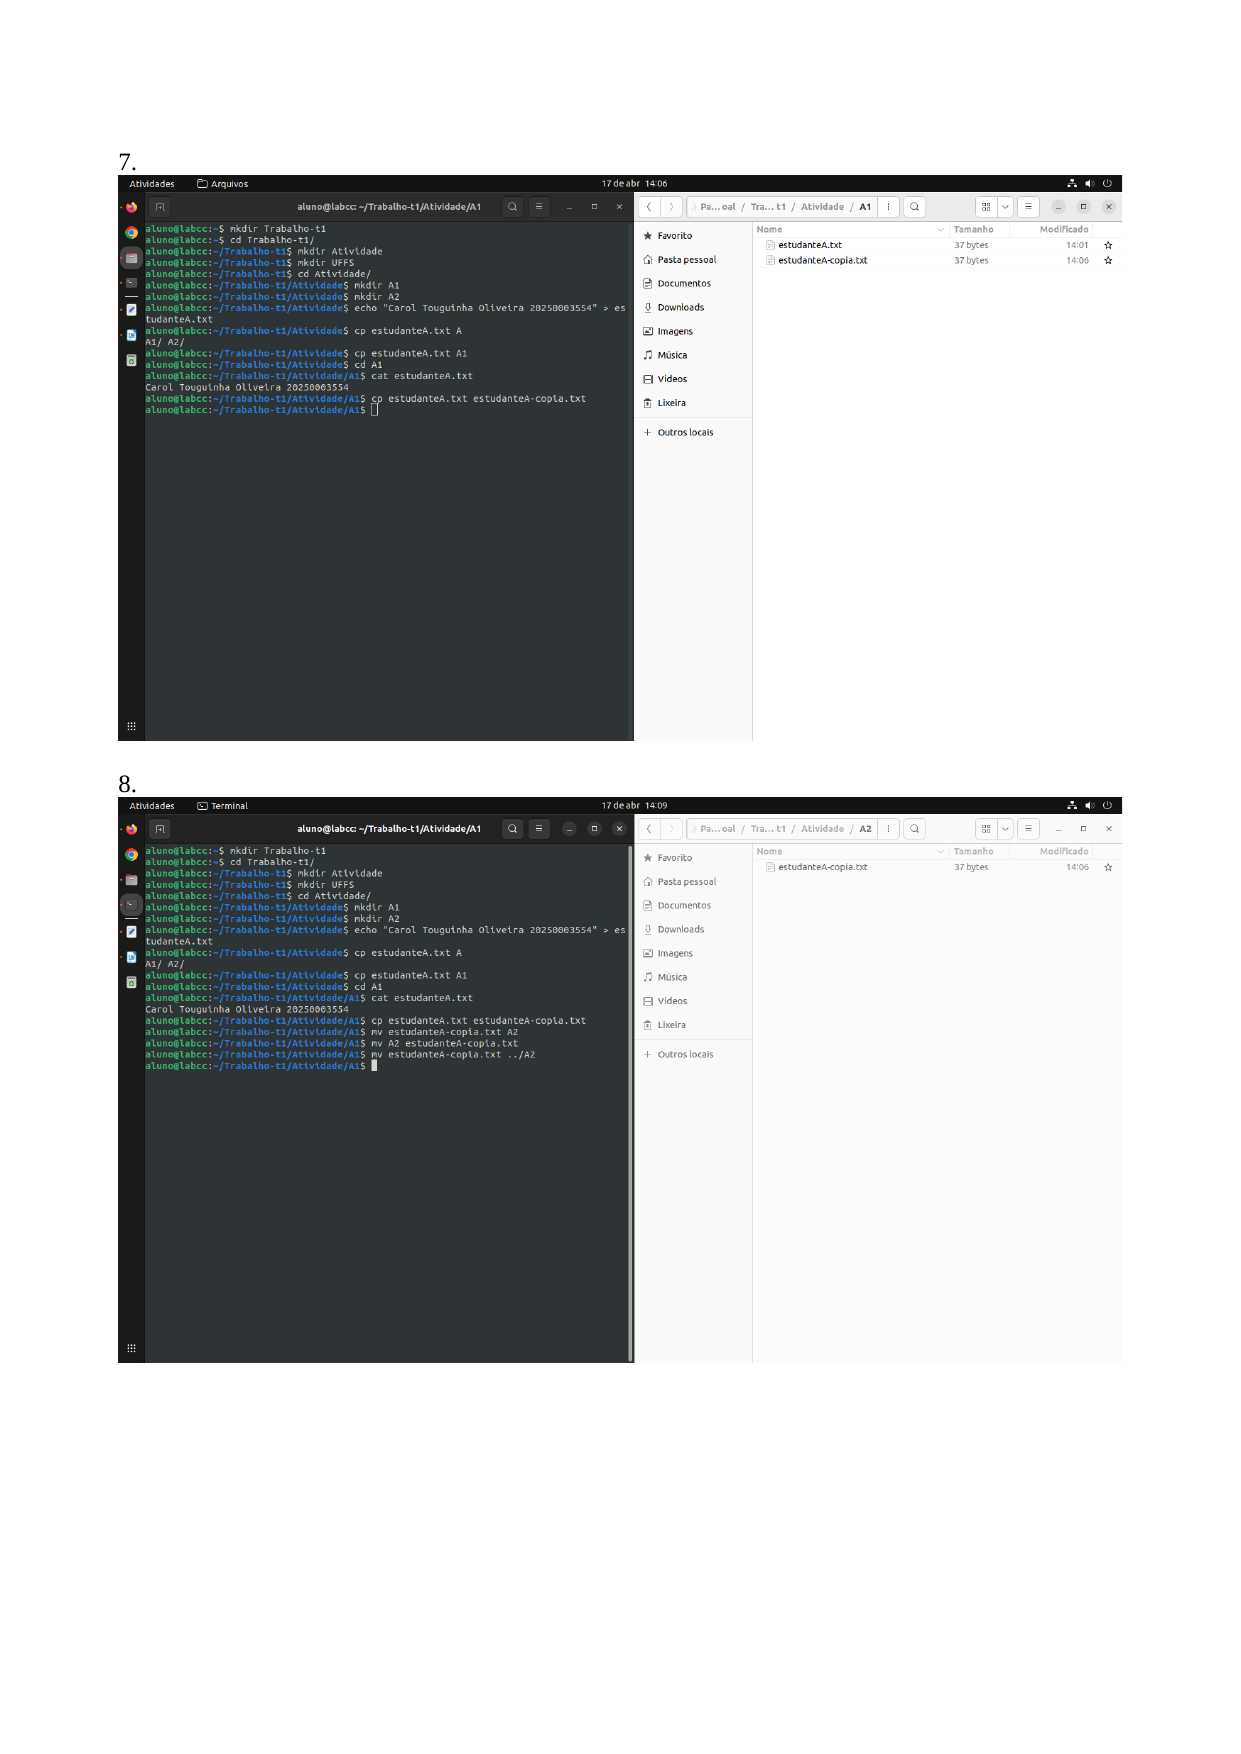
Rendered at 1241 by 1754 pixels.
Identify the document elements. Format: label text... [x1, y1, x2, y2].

text 7. [118, 118, 1122, 175]
text 8. [118, 741, 1122, 797]
picture [118, 175, 1123, 741]
picture [118, 797, 1123, 1363]
text [118, 1363, 1122, 1592]
